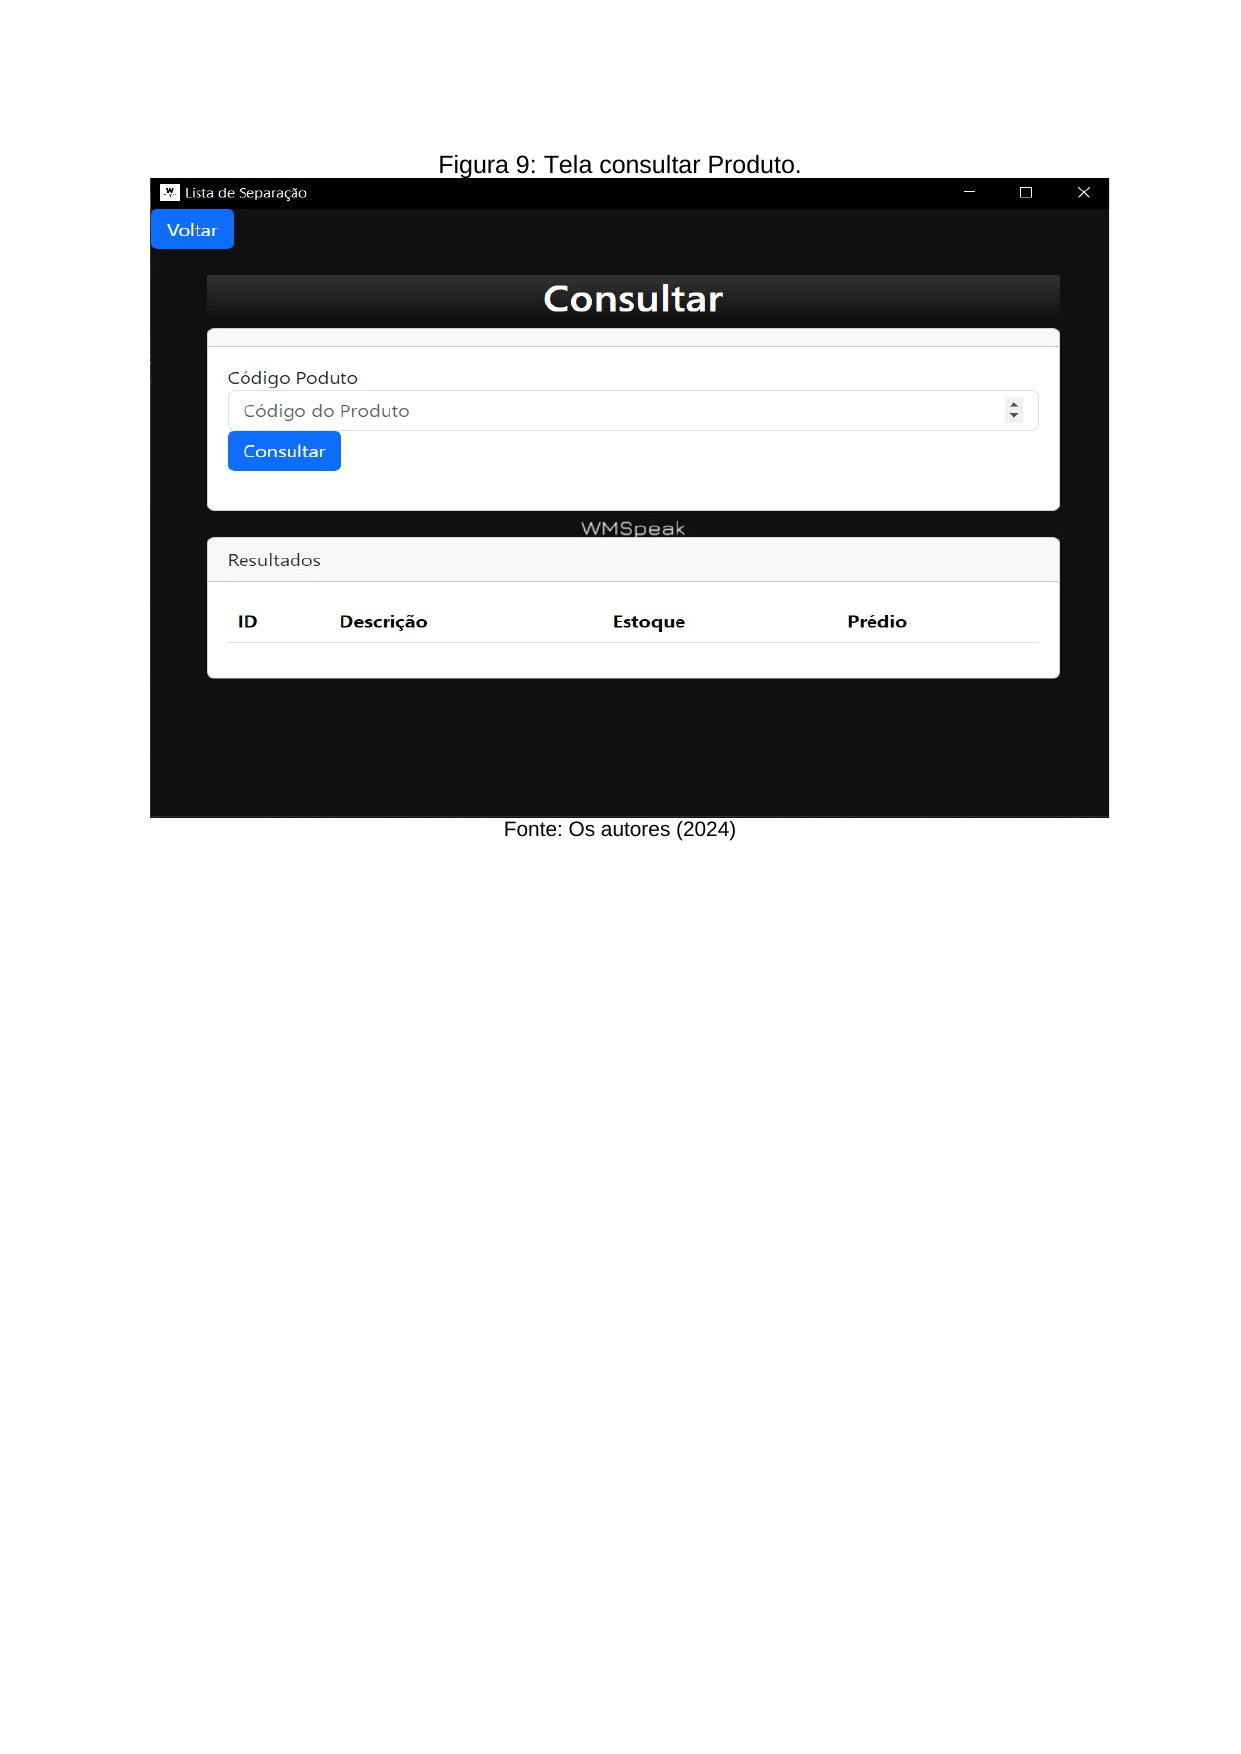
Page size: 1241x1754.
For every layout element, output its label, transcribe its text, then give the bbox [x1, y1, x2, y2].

text Figura 9: Tela consultar Produto. [150, 150, 1090, 178]
text Fonte: Os autores (2024) [150, 818, 1090, 841]
